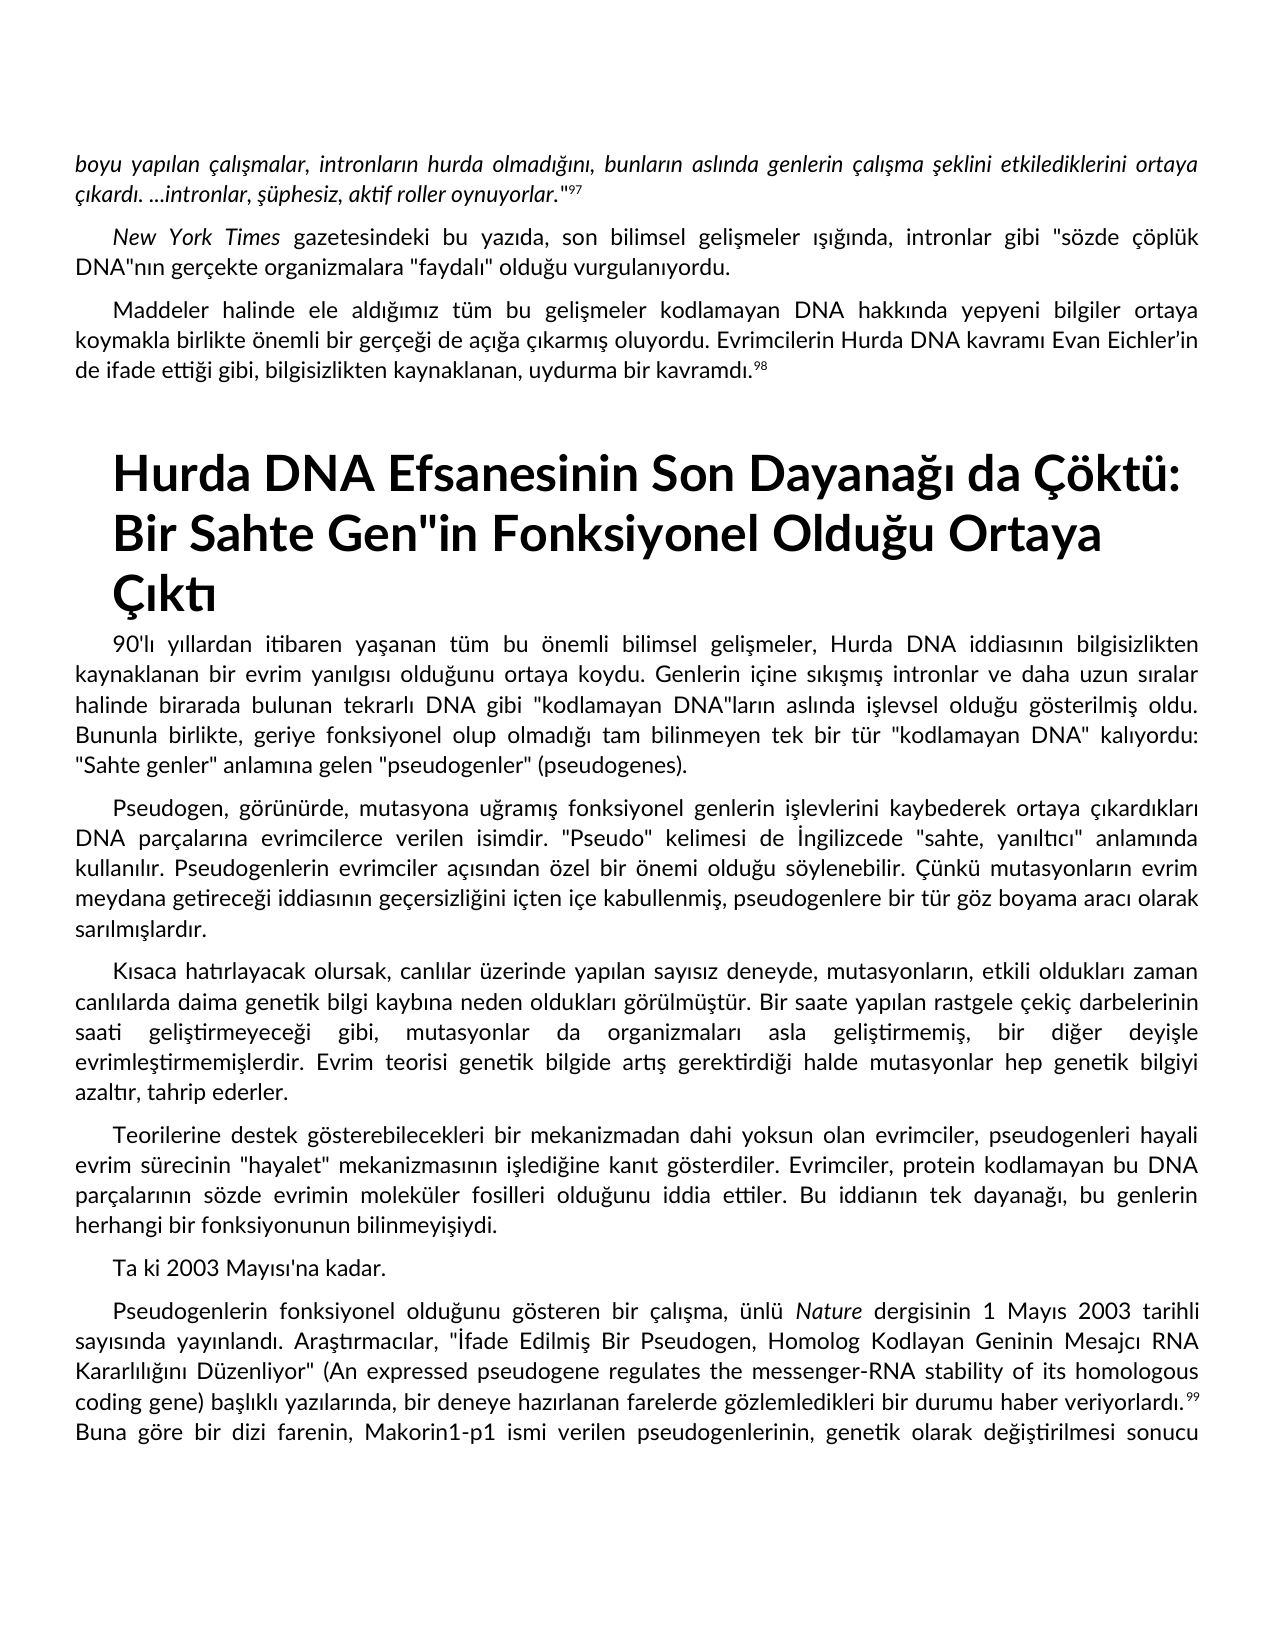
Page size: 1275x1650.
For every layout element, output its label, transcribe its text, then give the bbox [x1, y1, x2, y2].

text Ta ki 2003 Mayısı'na kadar. [75, 1254, 1200, 1281]
text Pseudogenlerin fonksiyonel olduğunu gösteren bir çalışma, ünlü Nature dergisinin 1 Mayıs 2003 tarihli sayısında yayınlandı. Araştırmacılar, "İfade Edilmiş Bir Pseudogen, Homolog Kodlayan Geninin Mesajcı RNA Kararlılığını Düzenliyor" (An expressed pseudogene regulates the messenger-RNA stability of its homologous coding gene) başlıklı yazılarında, bir deneye hazırlanan farelerde gözlemledikleri bir durumu haber veriyorlardı.99 Buna göre bir dizi farenin, Makorin1-p1 ismi verilen pseudogenlerinin, genetik olarak değiştirilmesi sonucu [75, 1297, 1200, 1445]
text Teorilerine destek gösterebilecekleri bir mekanizmadan dahi yoksun olan evrimciler, pseudogenleri hayali evrim sürecinin "hayalet" mekanizmasının işlediğine kanıt gösterdiler. Evrimciler, protein kodlamayan bu DNA parçalarının sözde evrimin moleküler fosilleri olduğunu iddia ettiler. Bu iddianın tek dayanağı, bu genlerin herhangi bir fonksiyonunun bilinmeyişiydi. [75, 1121, 1200, 1239]
text boyu yapılan çalışmalar, intronların hurda olmadığını, bunların aslında genlerin çalışma şeklini etkilediklerini ortaya çıkardı. ...intronlar, şüphesiz, aktif roller oynuyorlar."97 [75, 150, 1200, 208]
text 90'lı yıllardan itibaren yaşanan tüm bu önemli bilimsel gelişmeler, Hurda DNA iddiasının bilgisizlikten kaynaklanan bir evrim yanılgısı olduğunu ortaya koydu. Genlerin içine sıkışmış intronlar ve daha uzun sıralar halinde birarada bulunan tekrarlı DNA gibi "kodlamayan DNA"ların aslında işlevsel olduğu gösterilmiş oldu. Bununla birlikte, geriye fonksiyonel olup olmadığı tam bilinmeyen tek bir tür "kodlamayan DNA" kalıyordu: "Sahte genler" anlamına gelen "pseudogenler" (pseudogenes). [75, 630, 1200, 778]
text Maddeler halinde ele aldığımız tüm bu gelişmeler kodlamayan DNA hakkında yepyeni bilgiler ortaya koymakla birlikte önemli bir gerçeği de açığa çıkarmış oluyordu. Evrimcilerin Hurda DNA kavramı Evan Eichler’in de ifade ettiği gibi, bilgisizlikten kaynaklanan, uydurma bir kavramdı.98 [75, 296, 1200, 384]
text Kısaca hatırlayacak olursak, canlılar üzerinde yapılan sayısız deneyde, mutasyonların, etkili oldukları zaman canlılarda daima genetik bilgi kaybına neden oldukları görülmüştür. Bir saate yapılan rastgele çekiç darbelerinin saati geliştirmeyeceği gibi, mutasyonlar da organizmaları asla geliştirmemiş, bir diğer deyişle evrimleştirmemişlerdir. Evrim teorisi genetik bilgide artış gerektirdiği halde mutasyonlar hep genetik bilgiyi azaltır, tahrip ederler. [75, 957, 1200, 1105]
text Pseudogen, görünürde, mutasyona uğramış fonksiyonel genlerin işlevlerini kaybederek ortaya çıkardıkları DNA parçalarına evrimcilerce verilen isimdir. "Pseudo" kelimesi de İngilizcede "sahte, yanıltıcı" anlamında kullanılır. Pseudogenlerin evrimciler açısından özel bir önemi olduğu söylenebilir. Çünkü mutasyonların evrim meydana getireceği iddiasının geçersizliğini içten içe kabullenmiş, pseudogenlere bir tür göz boyama aracı olarak sarılmışlardır. [75, 793, 1200, 942]
text New York Times gazetesindeki bu yazıda, son bilimsel gelişmeler ışığında, intronlar gibi "sözde çöplük DNA"nın gerçekte organizmalara "faydalı" olduğu vurgulanıyordu. [75, 223, 1200, 281]
subtitle Hurda DNA Efsanesinin Son Dayanağı da Çöktü: Bir Sahte Gen"in Fonksiyonel Olduğu Ortaya Çıktı [112, 442, 1200, 622]
